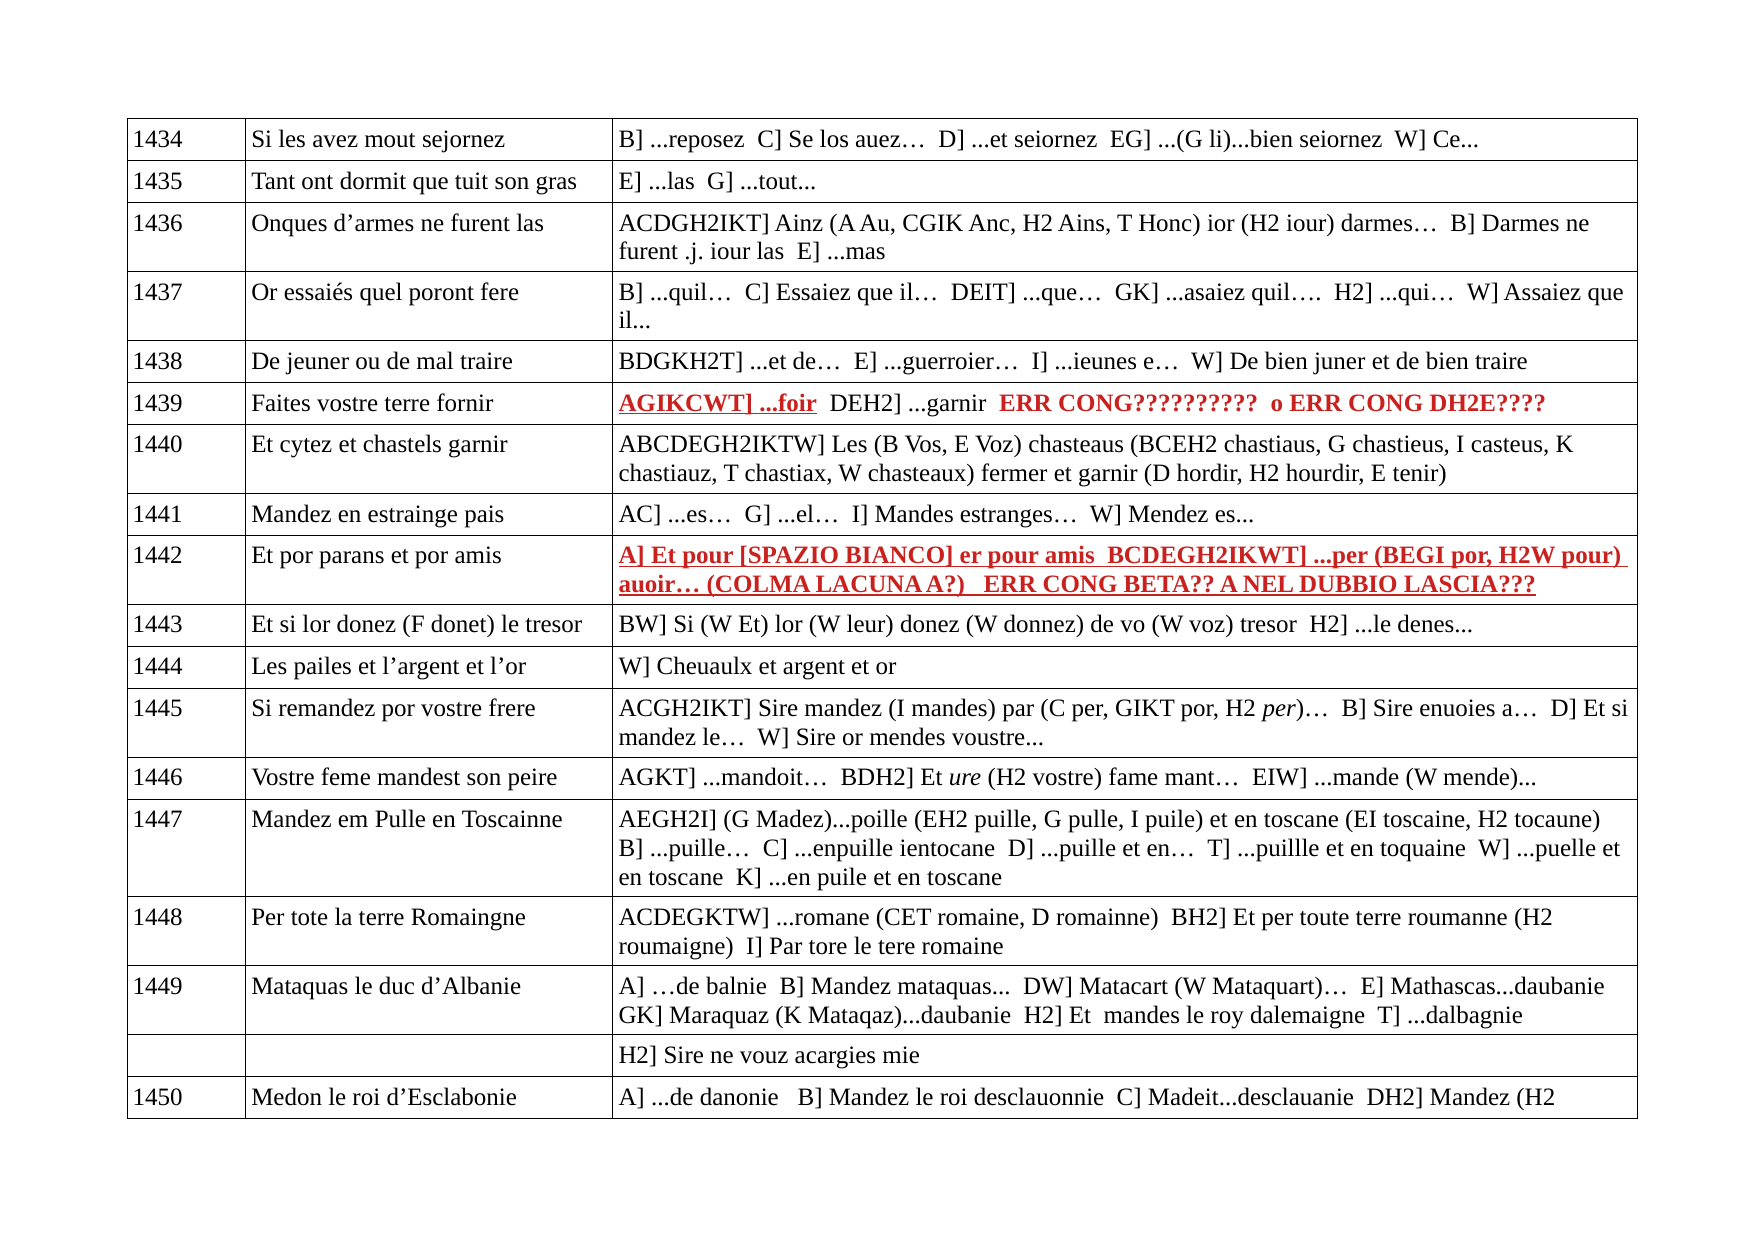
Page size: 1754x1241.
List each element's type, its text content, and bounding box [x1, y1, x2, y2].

table_cell H2] Sire ne vouz acargies mie [613, 1035, 1637, 1076]
table_cell W] Cheuaulx et argent et or [613, 647, 1637, 687]
table_cell 1442 [128, 536, 245, 604]
table_cell [246, 1035, 612, 1076]
table_cell ACDGH2IKT] Ainz (A Au, CGIK Anc, H2 Ains, T Honc) ior (H2 iour) darmes… B] Darmes ne furent .j. iour las E] ...mas [613, 203, 1637, 271]
table_cell Tant ont dormit que tuit son gras [246, 161, 612, 202]
table_cell A] ...de danonie B] Mandez le roi desclauonnie C] Madeit...desclauanie DH2] Mandez (H2 [613, 1077, 1637, 1118]
table_cell Les pailes et l’argent et l’or [246, 647, 612, 687]
table_cell 1435 [128, 161, 245, 202]
table_cell AGKT] ...mandoit… BDH2] Et ure (H2 vostre) fame mant… EIW] ...mande (W mende)... [613, 758, 1637, 798]
table_cell Medon le roi d’Esclabonie [246, 1077, 612, 1118]
table_cell BW] Si (W Et) lor (W leur) donez (W donnez) de vo (W voz) tresor H2] ...le denes... [613, 605, 1637, 646]
table_cell Or essaiés quel poront fere [246, 272, 612, 340]
table_cell Mataquas le duc d’Albanie [246, 966, 612, 1034]
table_cell 1438 [128, 341, 245, 382]
table_cell De jeuner ou de mal traire [246, 341, 612, 382]
table_cell 1450 [128, 1077, 245, 1118]
table_cell 1445 [128, 689, 245, 757]
table_cell Et por parans et por amis [246, 536, 612, 604]
table_cell Onques d’armes ne furent las [246, 203, 612, 271]
table_cell Mandez en estrainge pais [246, 494, 612, 535]
table_cell ACGH2IKT] Sire mandez (I mandes) par (C per, GIKT por, H2 per)… B] Sire enuoies a… D] Et si mandez le… W] Sire or mendes voustre... [613, 689, 1637, 757]
table_cell ABCDEGH2IKTW] Les (B Vos, E Voz) chasteaus (BCEH2 chastiaus, G chastieus, I casteus, K chastiauz, T chastiax, W chasteaux) fermer et garnir (D hordir, H2 hourdir, E tenir) [613, 425, 1637, 493]
table_cell B] ...reposez C] Se los auez… D] ...et seiornez EG] ...(G li)...bien seiornez W] Ce... [613, 119, 1637, 160]
table_cell 1443 [128, 605, 245, 646]
table_cell BDGKH2T] ...et de… E] ...guerroier… I] ...ieunes e… W] De bien juner et de bien traire [613, 341, 1637, 382]
table_cell 1440 [128, 425, 245, 493]
table_cell 1447 [128, 800, 245, 896]
table_cell AGIKCWT] ...foir DEH2] ...garnir ERR CONG?????????? o ERR CONG DH2E???? [613, 383, 1637, 424]
table_cell Vostre feme mandest son peire [246, 758, 612, 798]
table_cell 1444 [128, 647, 245, 687]
table_cell 1434 [128, 119, 245, 160]
table_cell Et cytez et chastels garnir [246, 425, 612, 493]
table_cell E] ...las G] ...tout... [613, 161, 1637, 202]
table_cell 1448 [128, 897, 245, 965]
table_cell AC] ...es… G] ...el… I] Mandes estranges… W] Mendez es... [613, 494, 1637, 535]
table_cell A] …de balnie B] Mandez mataquas... DW] Matacart (W Mataquart)… E] Mathascas...daubanie GK] Maraquaz (K Mataqaz)...daubanie H2] Et mandes le roy dalemaigne T] ...dalbagnie [613, 966, 1637, 1034]
table_cell [128, 1035, 245, 1076]
table_cell A] Et pour [SPAZIO BIANCO] er pour amis BCDEGH2IKWT] ...per (BEGI por, H2W pour) auoir… (COLMA LACUNA A?) ERR CONG BETA?? A NEL DUBBIO LASCIA??? [613, 536, 1637, 604]
table_cell 1436 [128, 203, 245, 271]
table_cell Faites vostre terre fornir [246, 383, 612, 424]
table_cell 1449 [128, 966, 245, 1034]
table_cell Per tote la terre Romaingne [246, 897, 612, 965]
table_cell ACDEGKTW] ...romane (CET romaine, D romainne) BH2] Et per toute terre roumanne (H2 roumaigne) I] Par tore le tere romaine [613, 897, 1637, 965]
table_cell 1446 [128, 758, 245, 798]
table_cell 1441 [128, 494, 245, 535]
table_cell B] ...quil… C] Essaiez que il… DEIT] ...que… GK] ...asaiez quil…. H2] ...qui… W] Assaiez que il... [613, 272, 1637, 340]
table_cell Si remandez por vostre frere [246, 689, 612, 757]
table_cell AEGH2I] (G Madez)...poille (EH2 puille, G pulle, I puile) et en toscane (EI toscaine, H2 tocaune) B] ...puille… C] ...enpuille ientocane D] ...puille et en… T] ...puillle et en toquaine W] ...puelle et en toscane K] ...en puile et en toscane [613, 800, 1637, 896]
table_cell Et si lor donez (F donet) le tresor [246, 605, 612, 646]
table_cell Si les avez mout sejornez [246, 119, 612, 160]
table_cell 1437 [128, 272, 245, 340]
table_cell Mandez em Pulle en Toscainne [246, 800, 612, 896]
table_cell 1439 [128, 383, 245, 424]
